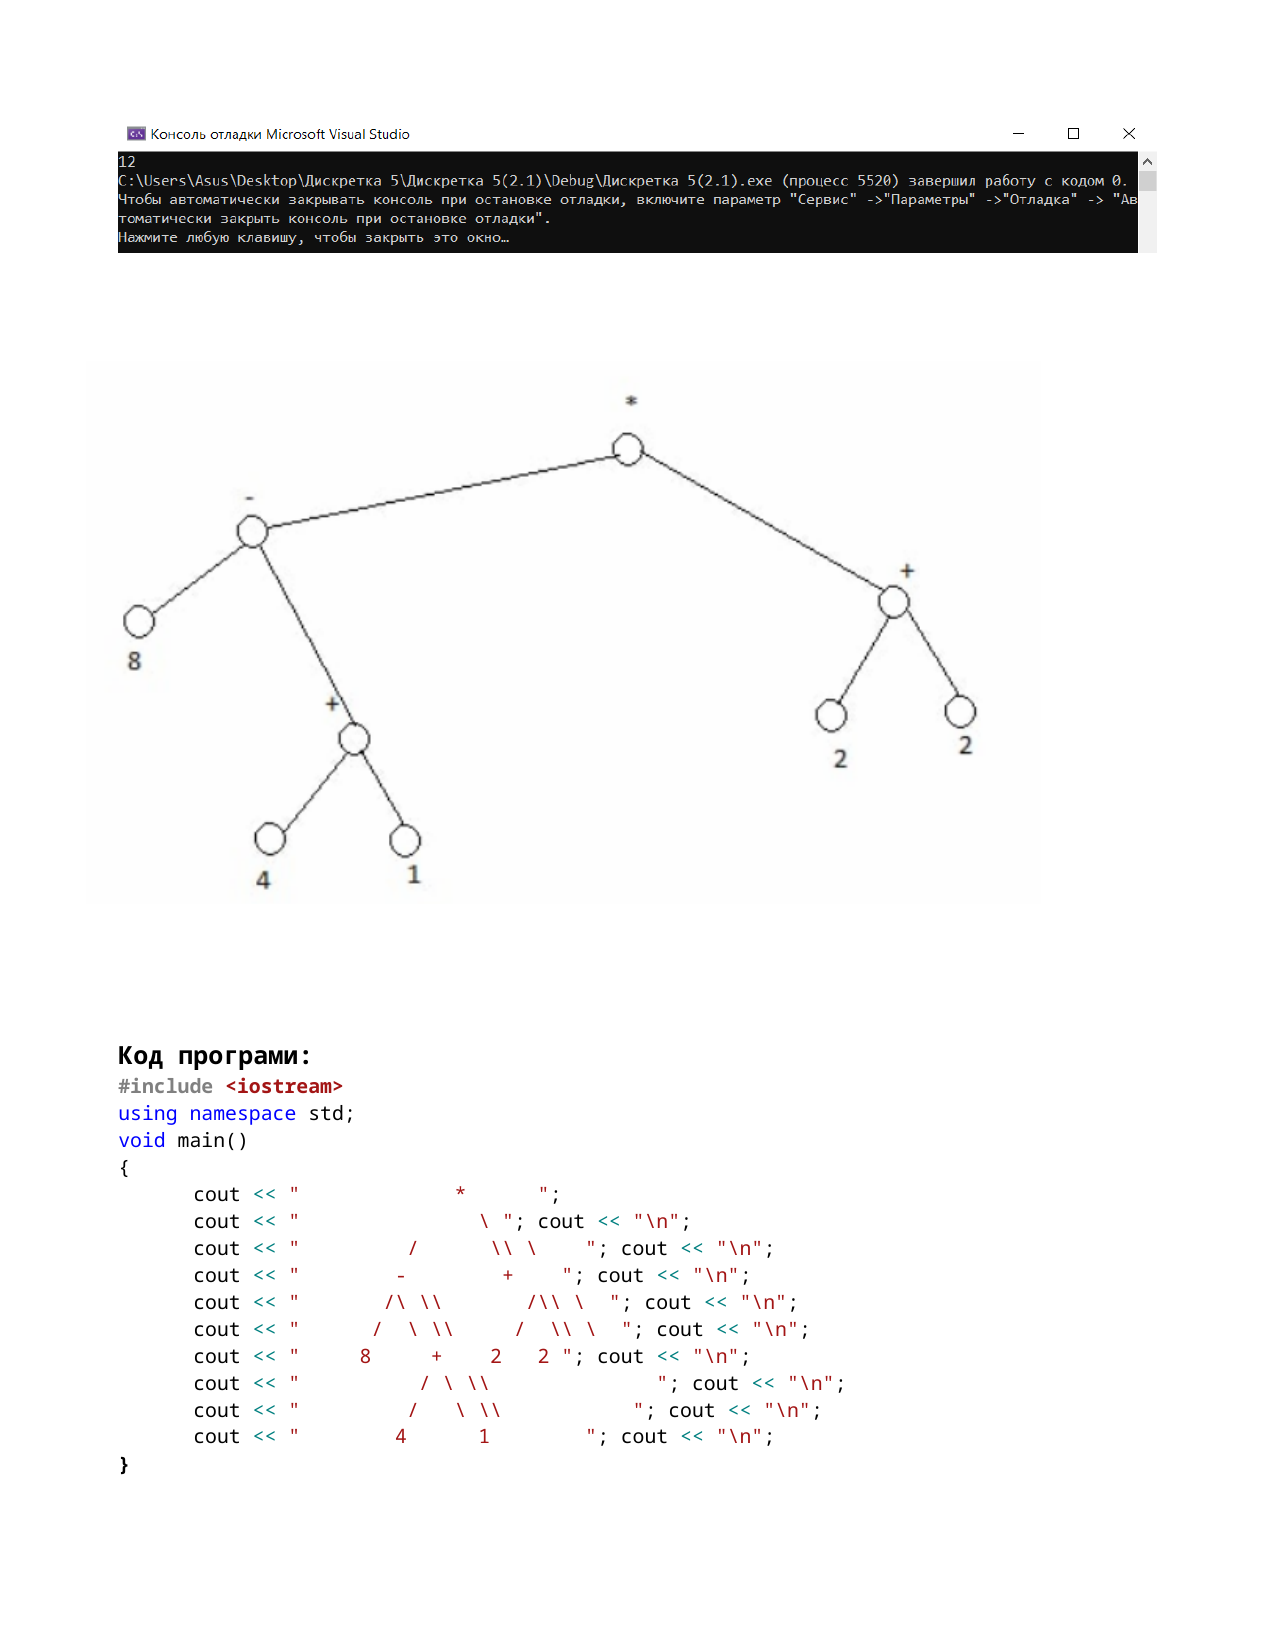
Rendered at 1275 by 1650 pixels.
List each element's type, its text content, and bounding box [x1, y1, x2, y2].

text cout << " \ "; cout << "\n"; [118, 1207, 1157, 1234]
text void main() [118, 1126, 1157, 1153]
text #include <iostream> [118, 1072, 1157, 1099]
text cout << " * "; [118, 1180, 1157, 1207]
text cout << " - + "; cout << "\n"; [118, 1261, 1157, 1288]
picture [86, 361, 1042, 904]
text cout << " /\ \\ /\\ \ "; cout << "\n"; [118, 1288, 1157, 1315]
text using namespace std; [118, 1099, 1157, 1126]
text cout << " 4 1 "; cout << "\n"; [118, 1423, 1157, 1450]
text cout << " / \ \\ / \\ \ "; cout << "\n"; [118, 1315, 1157, 1342]
text } [118, 1450, 1157, 1477]
text cout << " / \ \\ "; cout << "\n"; [118, 1369, 1157, 1396]
picture [118, 118, 1157, 253]
text { [118, 1153, 1157, 1180]
text cout << " 8 + 2 2 "; cout << "\n"; [118, 1342, 1157, 1369]
text cout << " / \\ \ "; cout << "\n"; [118, 1234, 1157, 1261]
text cout << " / \ \\ "; cout << "\n"; [118, 1396, 1157, 1423]
text Код програми: [118, 1038, 1157, 1072]
